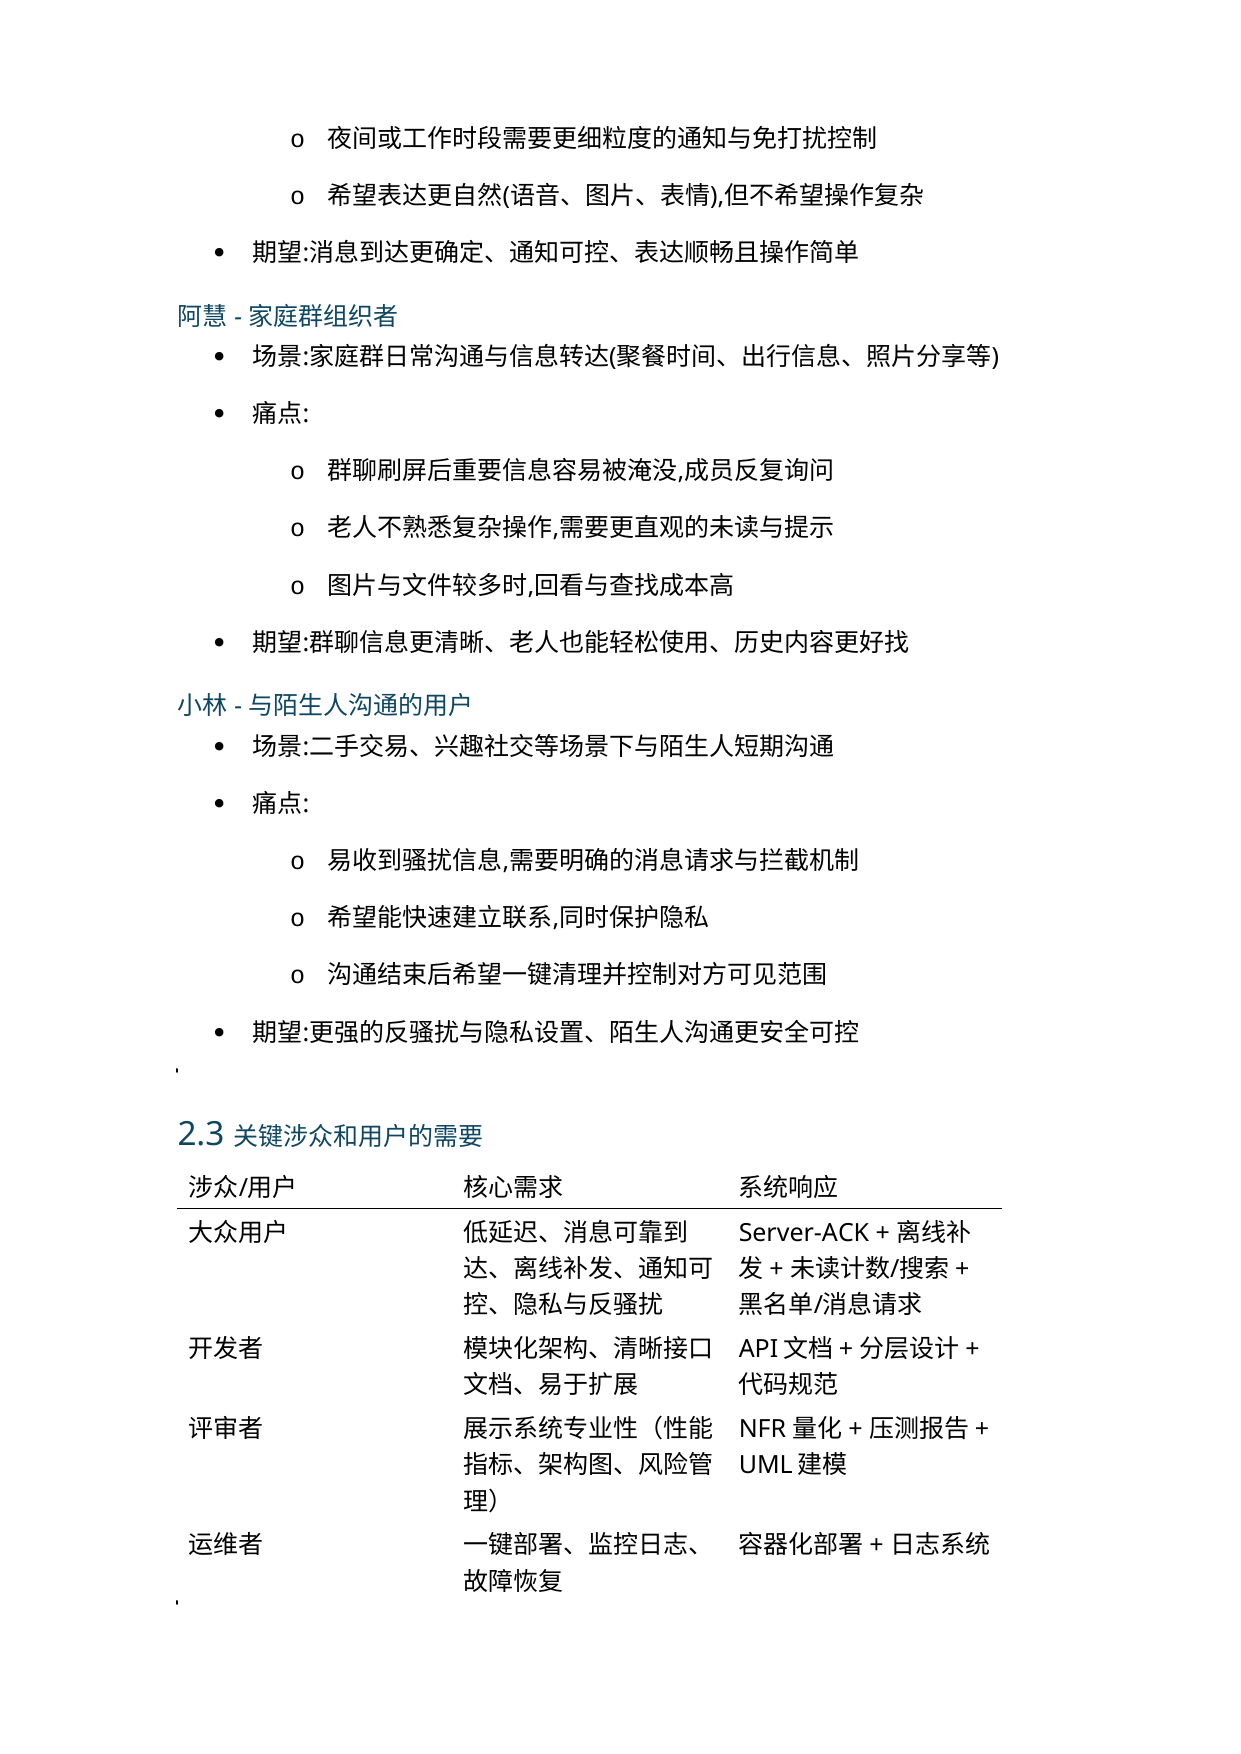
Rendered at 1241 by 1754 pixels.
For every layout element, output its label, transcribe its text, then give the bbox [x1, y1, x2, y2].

table_cell 大众用户 [177, 1209, 452, 1325]
table_cell Server-ACK + 离线补发 + 未读计数/搜索 + 黑名单/消息请求 [727, 1209, 1002, 1325]
table_header 涉众/用户 [177, 1164, 452, 1207]
list 夜间或工作时段需要更细粒度的通知与免打扰控制 [290, 118, 1152, 154]
text 阿慧 - 家庭群组织者 [177, 298, 1152, 332]
table_cell 一键部署、监控日志、故障恢复 [452, 1521, 727, 1601]
list 场景:家庭群日常沟通与信息转达(聚餐时间、出行信息、照片分享等) [215, 336, 1152, 373]
table_cell 运维者 [177, 1521, 452, 1601]
list 图片与文件较多时,回看与查找成本高 [290, 565, 1152, 602]
list 期望:更强的反骚扰与隐私设置、陌生人沟通更安全可控 [215, 1012, 1152, 1048]
list 期望:群聊信息更清晰、老人也能轻松使用、历史内容更好找 [215, 622, 1152, 659]
text 2.3 关键涉众和用户的需要 [177, 1110, 1152, 1155]
table_cell API文档 + 分层设计 + 代码规范 [727, 1325, 1002, 1405]
list 痛点: [215, 783, 1152, 819]
list 群聊刷屏后重要信息容易被淹没,成员反复询问 [290, 451, 1152, 487]
list 易收到骚扰信息,需要明确的消息请求与拦截机制 [290, 840, 1152, 877]
table_cell 低延迟、消息可靠到达、离线补发、通知可控、隐私与反骚扰 [452, 1209, 727, 1325]
list 老人不熟悉复杂操作,需要更直观的未读与提示 [290, 508, 1152, 544]
table_cell 评审者 [177, 1405, 452, 1521]
list 场景:二手交易、兴趣社交等场景下与陌生人短期沟通 [215, 726, 1152, 762]
list 痛点: [215, 393, 1152, 430]
table_cell 容器化部署 + 日志系统 [727, 1521, 1002, 1601]
list 希望表达更自然(语音、图片、表情),但不希望操作复杂 [290, 175, 1152, 212]
list 沟通结束后希望一键清理并控制对方可见范围 [290, 955, 1152, 991]
table_header 核心需求 [452, 1164, 727, 1207]
list 期望:消息到达更确定、通知可控、表达顺畅且操作简单 [215, 233, 1152, 269]
table_header 系统响应 [727, 1164, 1002, 1207]
table_cell 开发者 [177, 1325, 452, 1405]
table_cell NFR 量化 + 压测报告 + UML建模 [727, 1405, 1002, 1521]
list 希望能快速建立联系,同时保护隐私 [290, 897, 1152, 934]
table_cell 展示系统专业性（性能指标、架构图、风险管理） [452, 1405, 727, 1521]
text 小林 - 与陌生人沟通的用户 [177, 688, 1152, 722]
table_cell 模块化架构、清晰接口文档、易于扩展 [452, 1325, 727, 1405]
